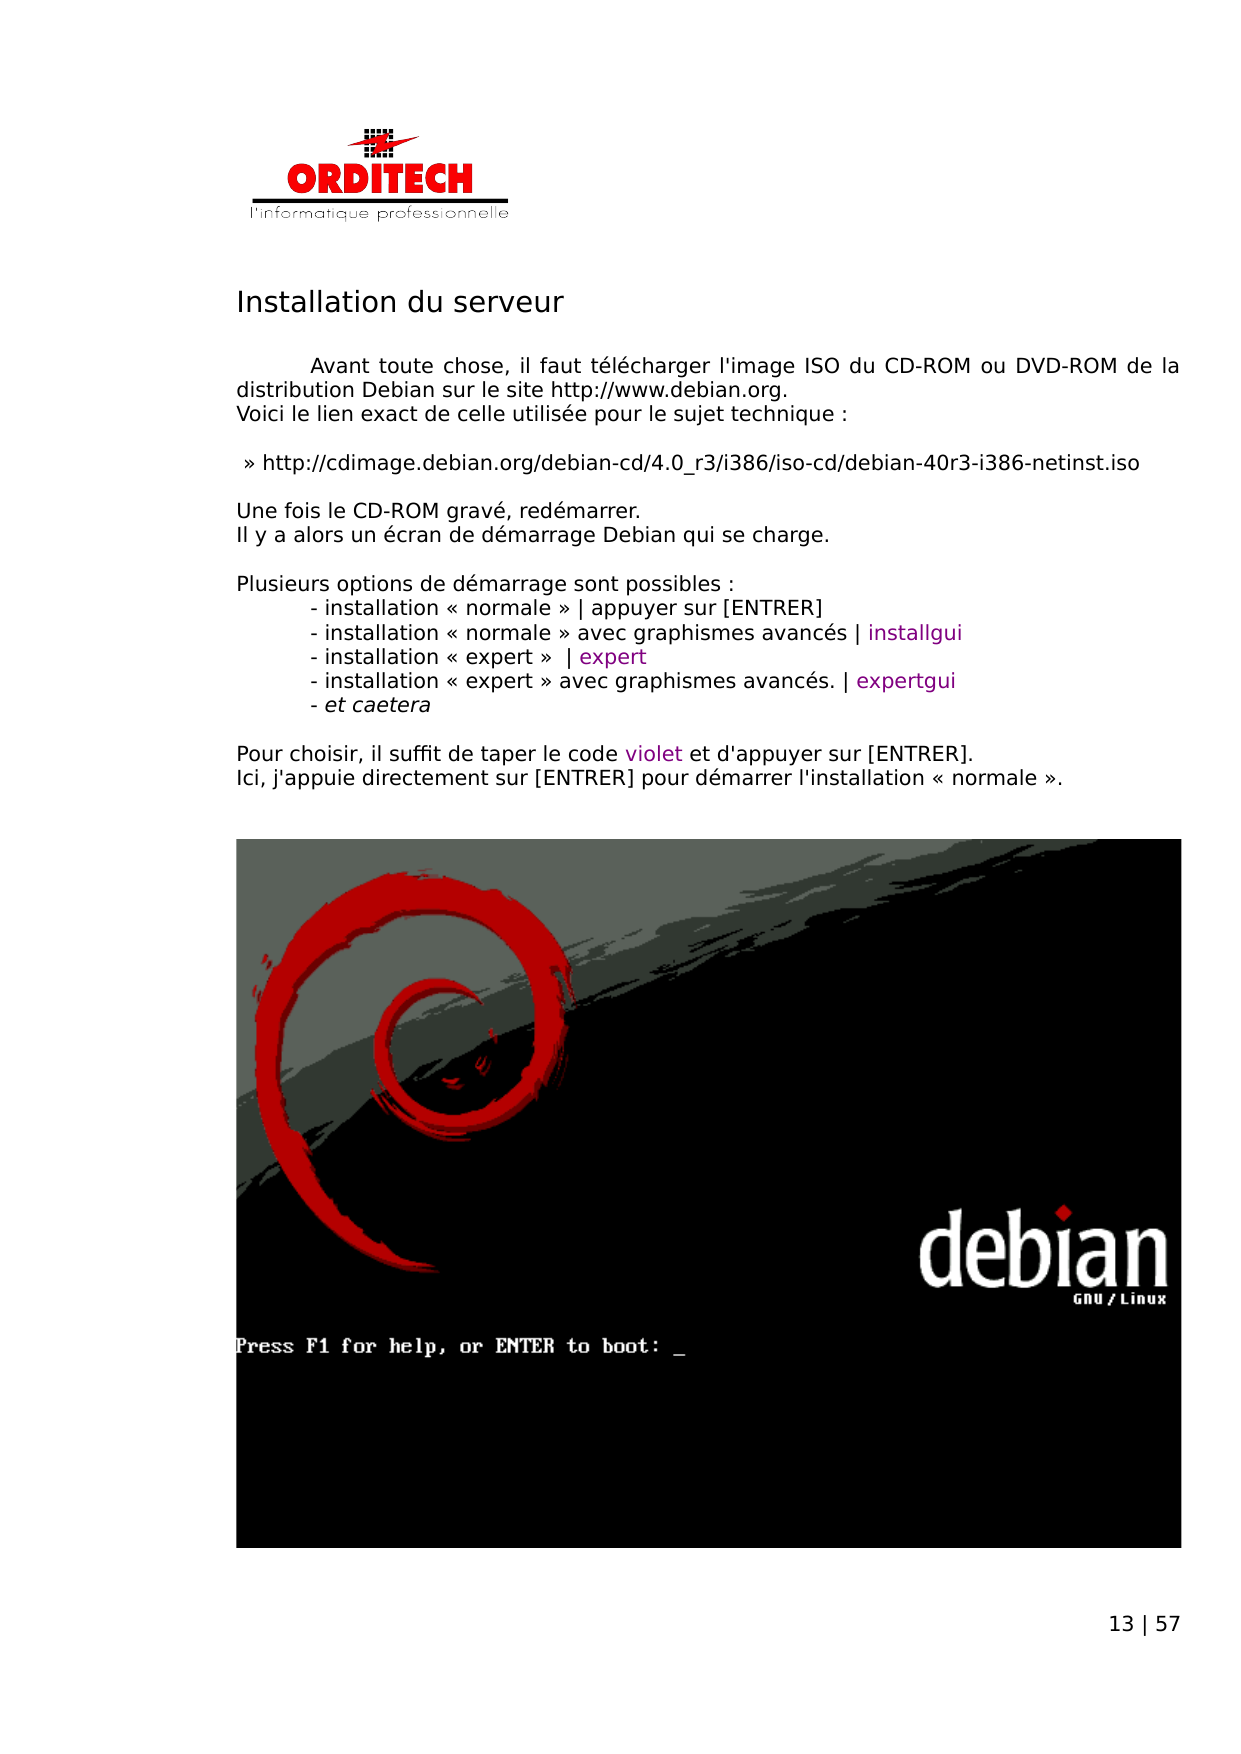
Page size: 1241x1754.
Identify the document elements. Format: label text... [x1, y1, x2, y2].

text - installation « expert » avec graphismes avancés. | expertgui [236, 669, 1181, 693]
text Une fois le CD-ROM gravé, redémarrer. [236, 499, 1181, 523]
text Pour choisir, il suffit de taper le code violet et d'appuyer sur [ENTRER]. [236, 742, 1181, 766]
picture [236, 118, 527, 232]
picture [236, 839, 1182, 1548]
text - installation « expert » | expert [236, 645, 1181, 669]
text Il y a alors un écran de démarrage Debian qui se charge. [236, 523, 1181, 548]
text Installation du serveur [236, 286, 1181, 320]
text - installation « normale » | appuyer sur [ENTRER] [236, 596, 1181, 621]
text » http://cdimage.debian.org/debian-cd/4.0_r3/i386/iso-cd/debian-40r3-i386-netinst.iso [236, 451, 1181, 475]
text - installation « normale » avec graphismes avancés | installgui [236, 621, 1181, 645]
text Avant toute chose, il faut télécharger l'image ISO du CD-ROM ou DVD-ROM de la distribution Debian sur le site http://www.debian.org. [236, 354, 1181, 402]
text Plusieurs options de démarrage sont possibles : [236, 572, 1181, 596]
text Voici le lien exact de celle utilisée pour le sujet technique : [236, 402, 1181, 426]
text Ici, j'appuie directement sur [ENTRER] pour démarrer l'installation « normale ». [236, 766, 1181, 791]
text - et caetera [236, 693, 1181, 718]
